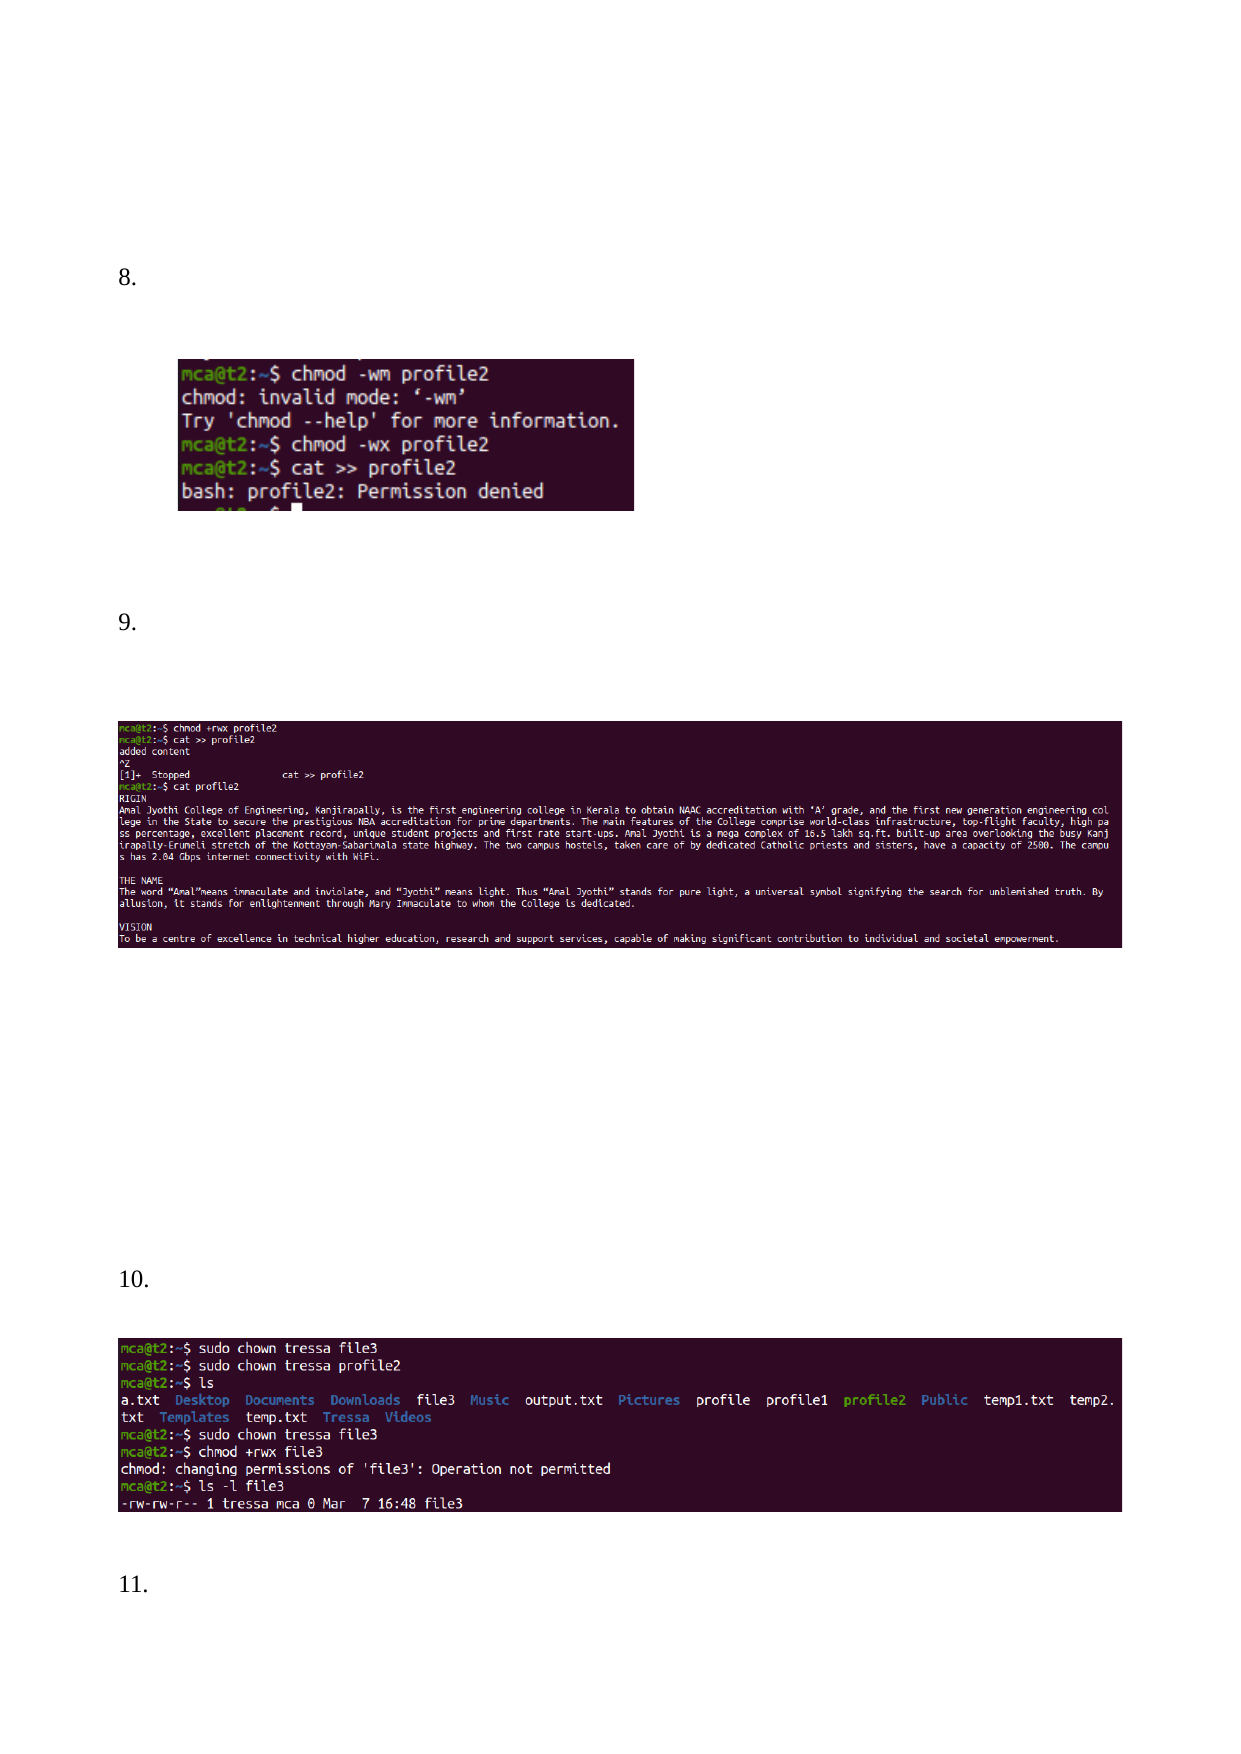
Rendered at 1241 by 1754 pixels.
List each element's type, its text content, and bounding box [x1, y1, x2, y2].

text 9. [118, 607, 1122, 636]
picture [118, 1338, 1123, 1512]
text 8. [118, 262, 1122, 291]
picture [177, 359, 635, 511]
picture [118, 721, 1123, 948]
text 11. [118, 1569, 1122, 1597]
text 10. [118, 1264, 1122, 1293]
